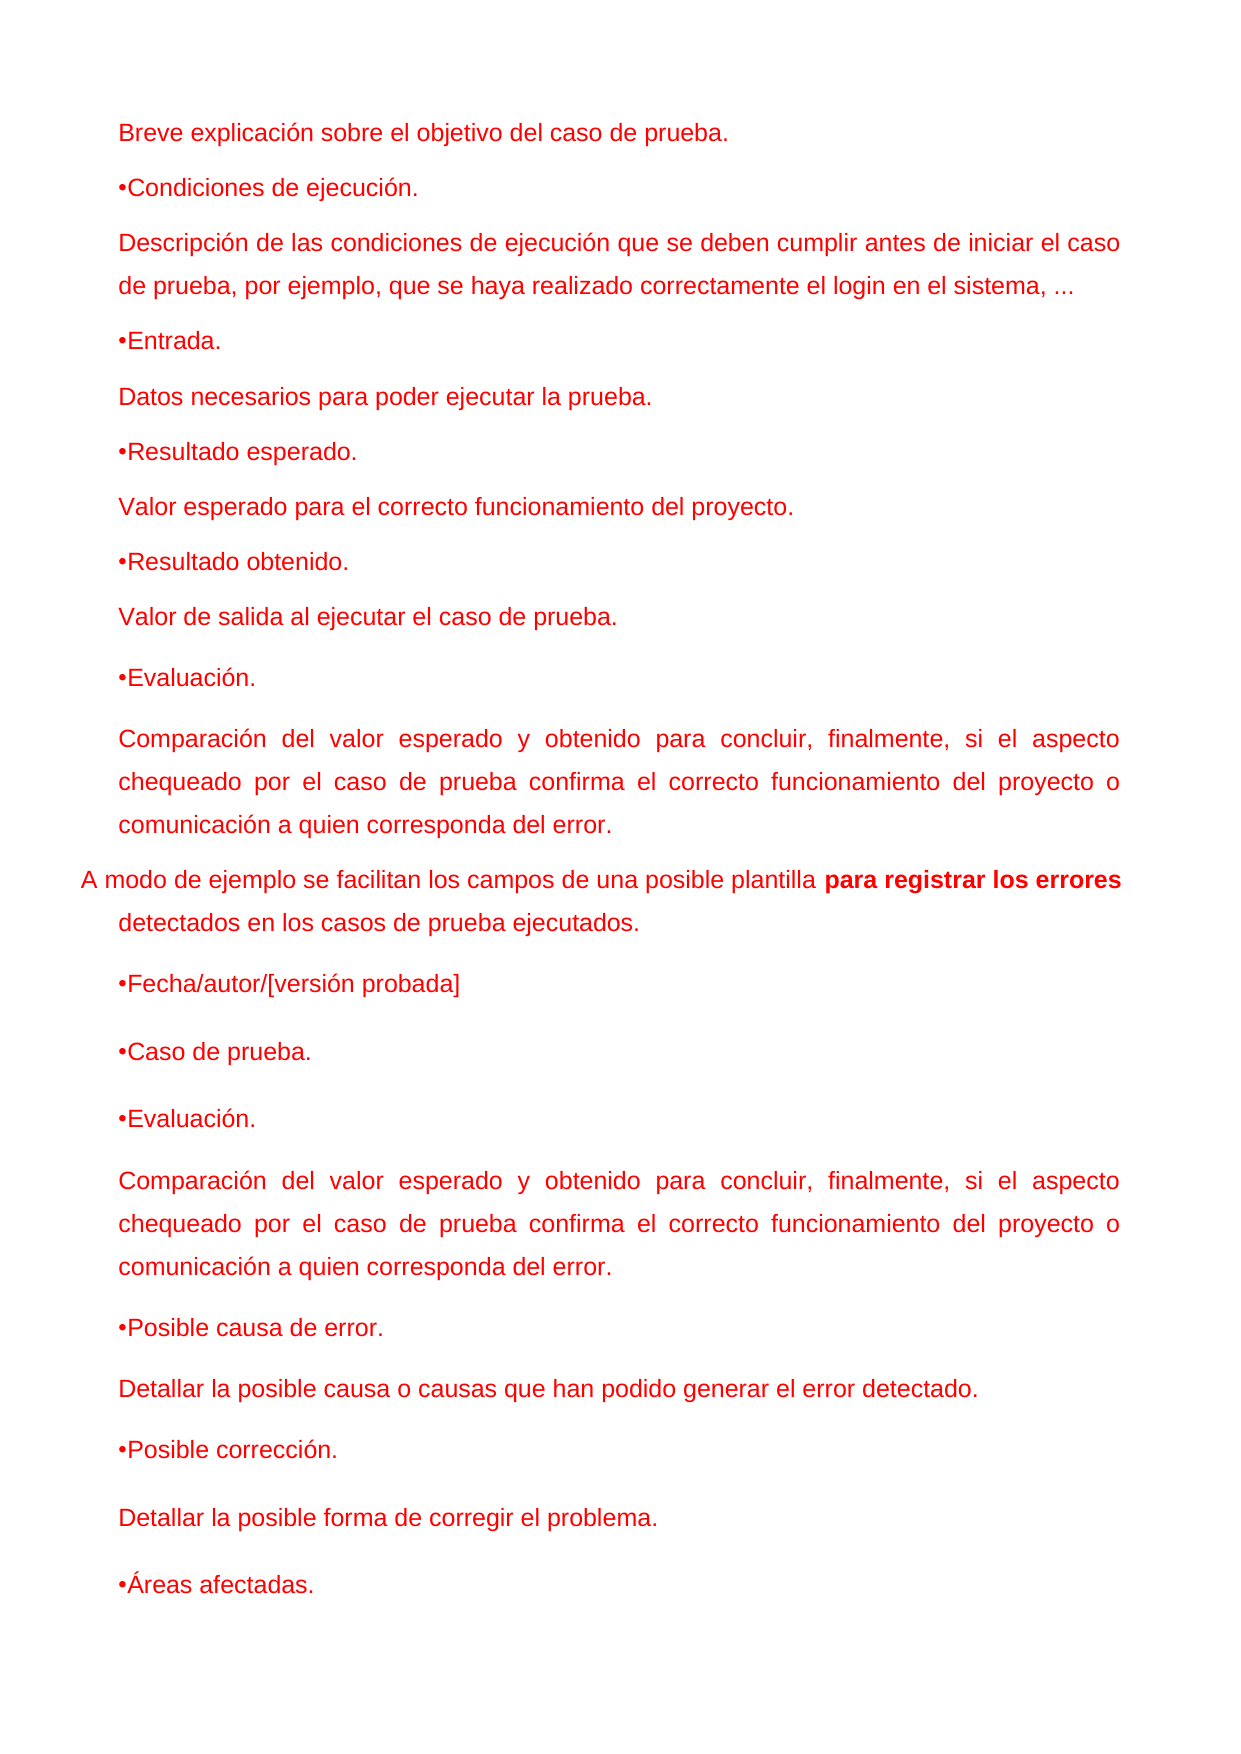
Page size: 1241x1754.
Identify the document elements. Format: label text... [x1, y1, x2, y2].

text Datos necesarios para poder ejecutar la prueba. [118, 381, 1122, 410]
text Comparación del valor esperado y obtenido para concluir, finalmente, si el aspecto chequeado por el caso de prueba confirma el correcto funcionamiento del proyecto o comunicación a quien corresponda del error. [118, 1166, 1122, 1281]
text Descripción de las condiciones de ejecución que se deben cumplir antes de iniciar el caso de prueba, por ejemplo, que se haya realizado correctamente el login en el sistema, ... [118, 228, 1122, 300]
list Resultado esperado. [118, 436, 1122, 465]
list Resultado obtenido. [118, 547, 1122, 575]
text Valor de salida al ejecutar el caso de prueba. [118, 602, 1122, 630]
list Fecha/autor/[versión probada] [118, 969, 1122, 998]
list Condiciones de ejecución. [118, 173, 1122, 202]
text A modo de ejemplo se facilitan los campos de una posible plantilla para registrar los errores detectados en los casos de prueba ejecutados. [81, 865, 1122, 937]
list Evaluación. [118, 662, 1122, 691]
list Posible causa de error. [118, 1313, 1122, 1342]
list Áreas afectadas. [118, 1570, 1122, 1599]
list Evaluación. [118, 1104, 1122, 1133]
text Detallar la posible forma de corregir el problema. [118, 1502, 1122, 1531]
list Entrada. [118, 326, 1122, 355]
list Posible corrección. [118, 1435, 1122, 1464]
text Comparación del valor esperado y obtenido para concluir, finalmente, si el aspecto chequeado por el caso de prueba confirma el correcto funcionamiento del proyecto o comunicación a quien corresponda del error. [118, 724, 1122, 839]
text Valor esperado para el correcto funcionamiento del proyecto. [118, 492, 1122, 520]
text Detallar la posible causa o causas que han podido generar el error detectado. [81, 1374, 1122, 1403]
list Caso de prueba. [118, 1037, 1122, 1066]
text Breve explicación sobre el objetivo del caso de prueba. [118, 118, 1122, 147]
